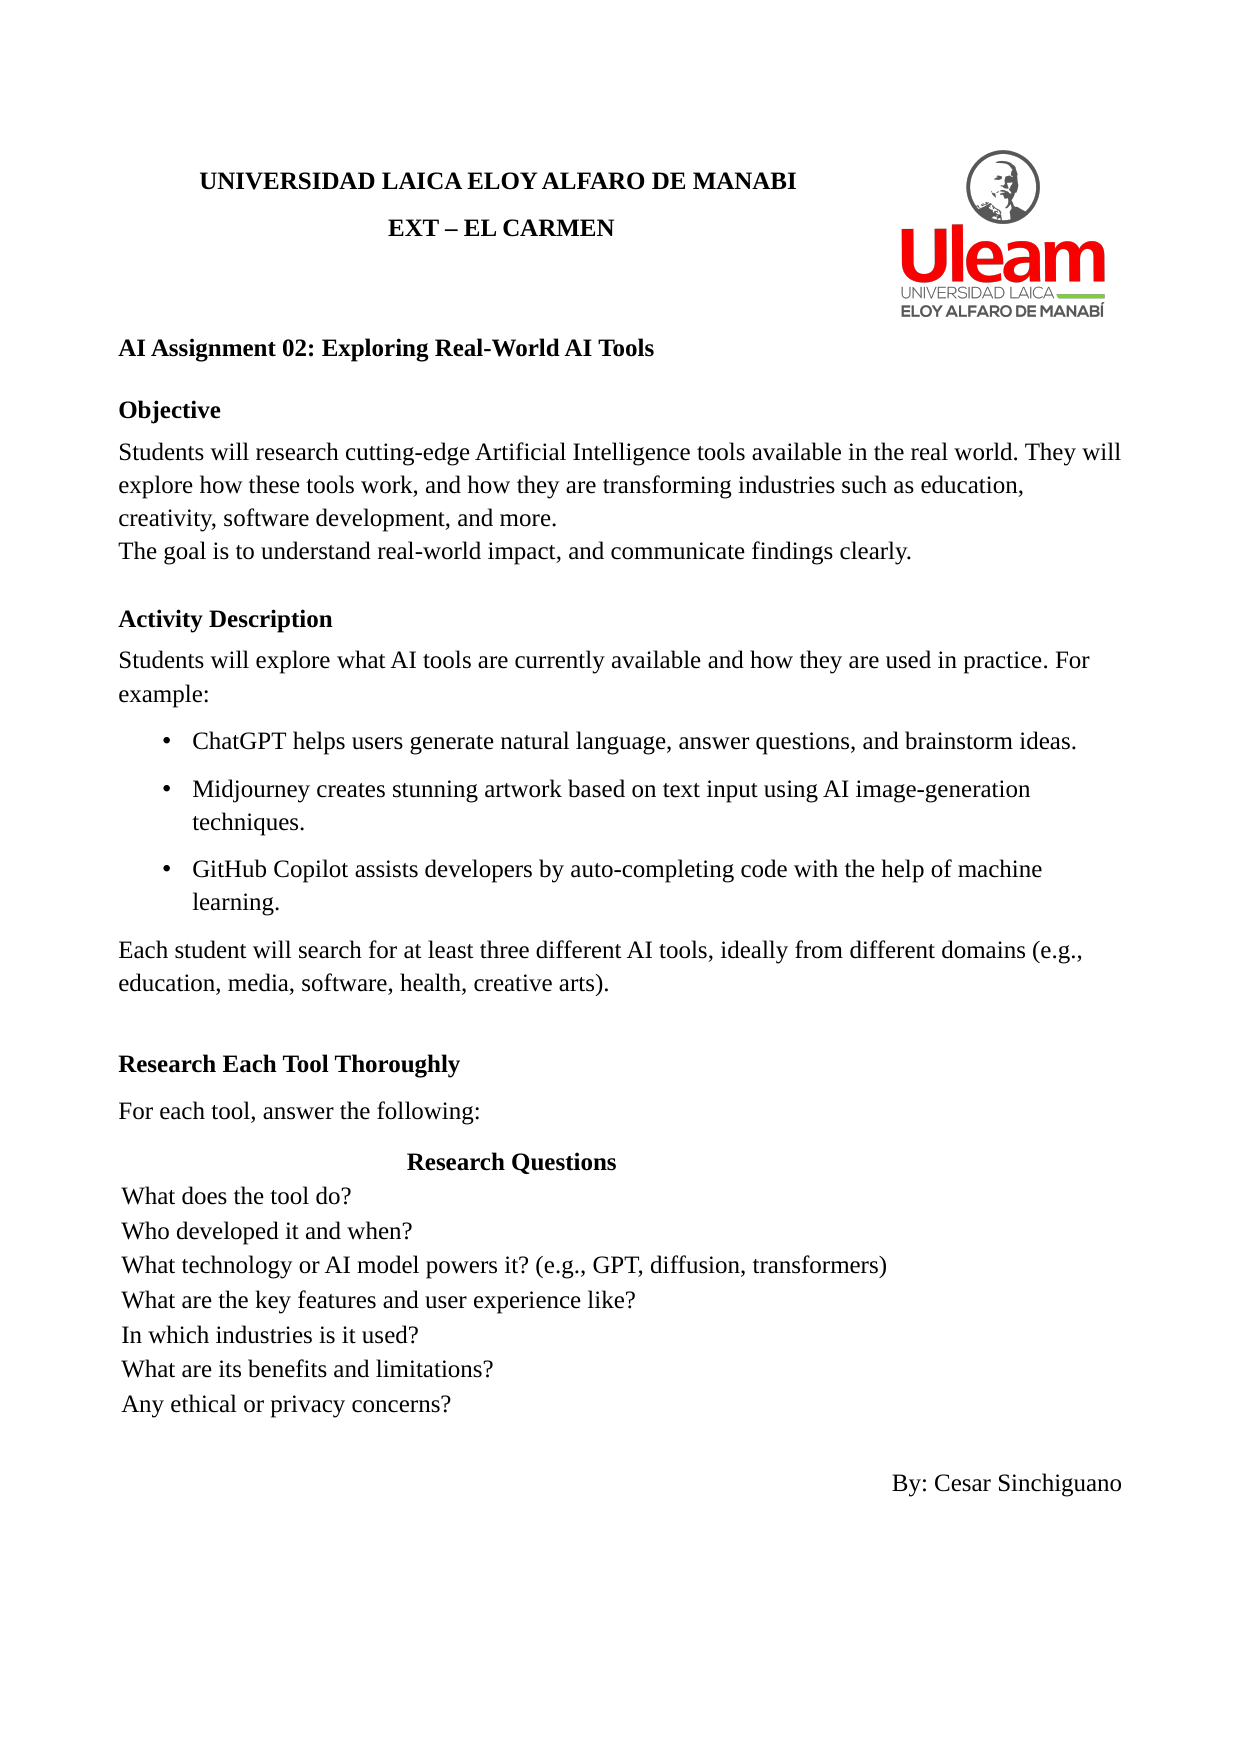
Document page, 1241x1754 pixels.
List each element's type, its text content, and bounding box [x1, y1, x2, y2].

subtitle Activity Description [118, 604, 1122, 633]
text Students will explore what AI tools are currently available and how they are used in practice. For example: [118, 646, 1122, 707]
text UNIVERSIDAD LAICA ELOY ALFARO DE MANABI [118, 166, 884, 194]
subtitle AI Assignment 02: Exploring Real-World AI Tools [118, 333, 1122, 362]
subtitle Objective [118, 396, 1122, 424]
text Each student will search for at least three different AI tools, ideally from different domains (e.g., education, media, software, health, creative arts). [118, 935, 1122, 1030]
table_cell What are its benefits and limitations? [118, 1351, 905, 1386]
table_cell Any ethical or privacy concerns? [118, 1386, 905, 1421]
text Students will research cutting-edge Artificial Intelligence tools available in the real world. They will explore how these tools work, and how they are transforming industries such as education, creativity, software development, and more. The goal is to understand real-world impact, and communicate findings clearly. [118, 437, 1122, 565]
picture [884, 132, 1122, 337]
table_cell Who developed it and when? [118, 1213, 905, 1248]
table_header Research Questions [118, 1144, 905, 1178]
table_cell What technology or AI model powers it? (e.g., GPT, diffusion, transformers) [118, 1248, 905, 1282]
text By: Cesar Sinchiguano [118, 1468, 1122, 1497]
list Midjourney creates stunning artwork based on text input using AI image-generation techniques. [162, 774, 1122, 836]
list GitHub Copilot assists developers by auto-completing code with the help of machine learning. [162, 854, 1122, 916]
table_cell What are the key features and user experience like? [118, 1282, 905, 1317]
table_cell In which industries is it used? [118, 1317, 905, 1351]
text Research Each Tool Thoroughly [118, 1049, 1122, 1077]
list ChatGPT helps users generate natural language, answer questions, and brainstorm ideas. [162, 726, 1122, 755]
text EXT – EL CARMEN [118, 213, 884, 242]
table_cell What does the tool do? [118, 1179, 905, 1213]
text For each tool, answer the following: [118, 1096, 1122, 1125]
